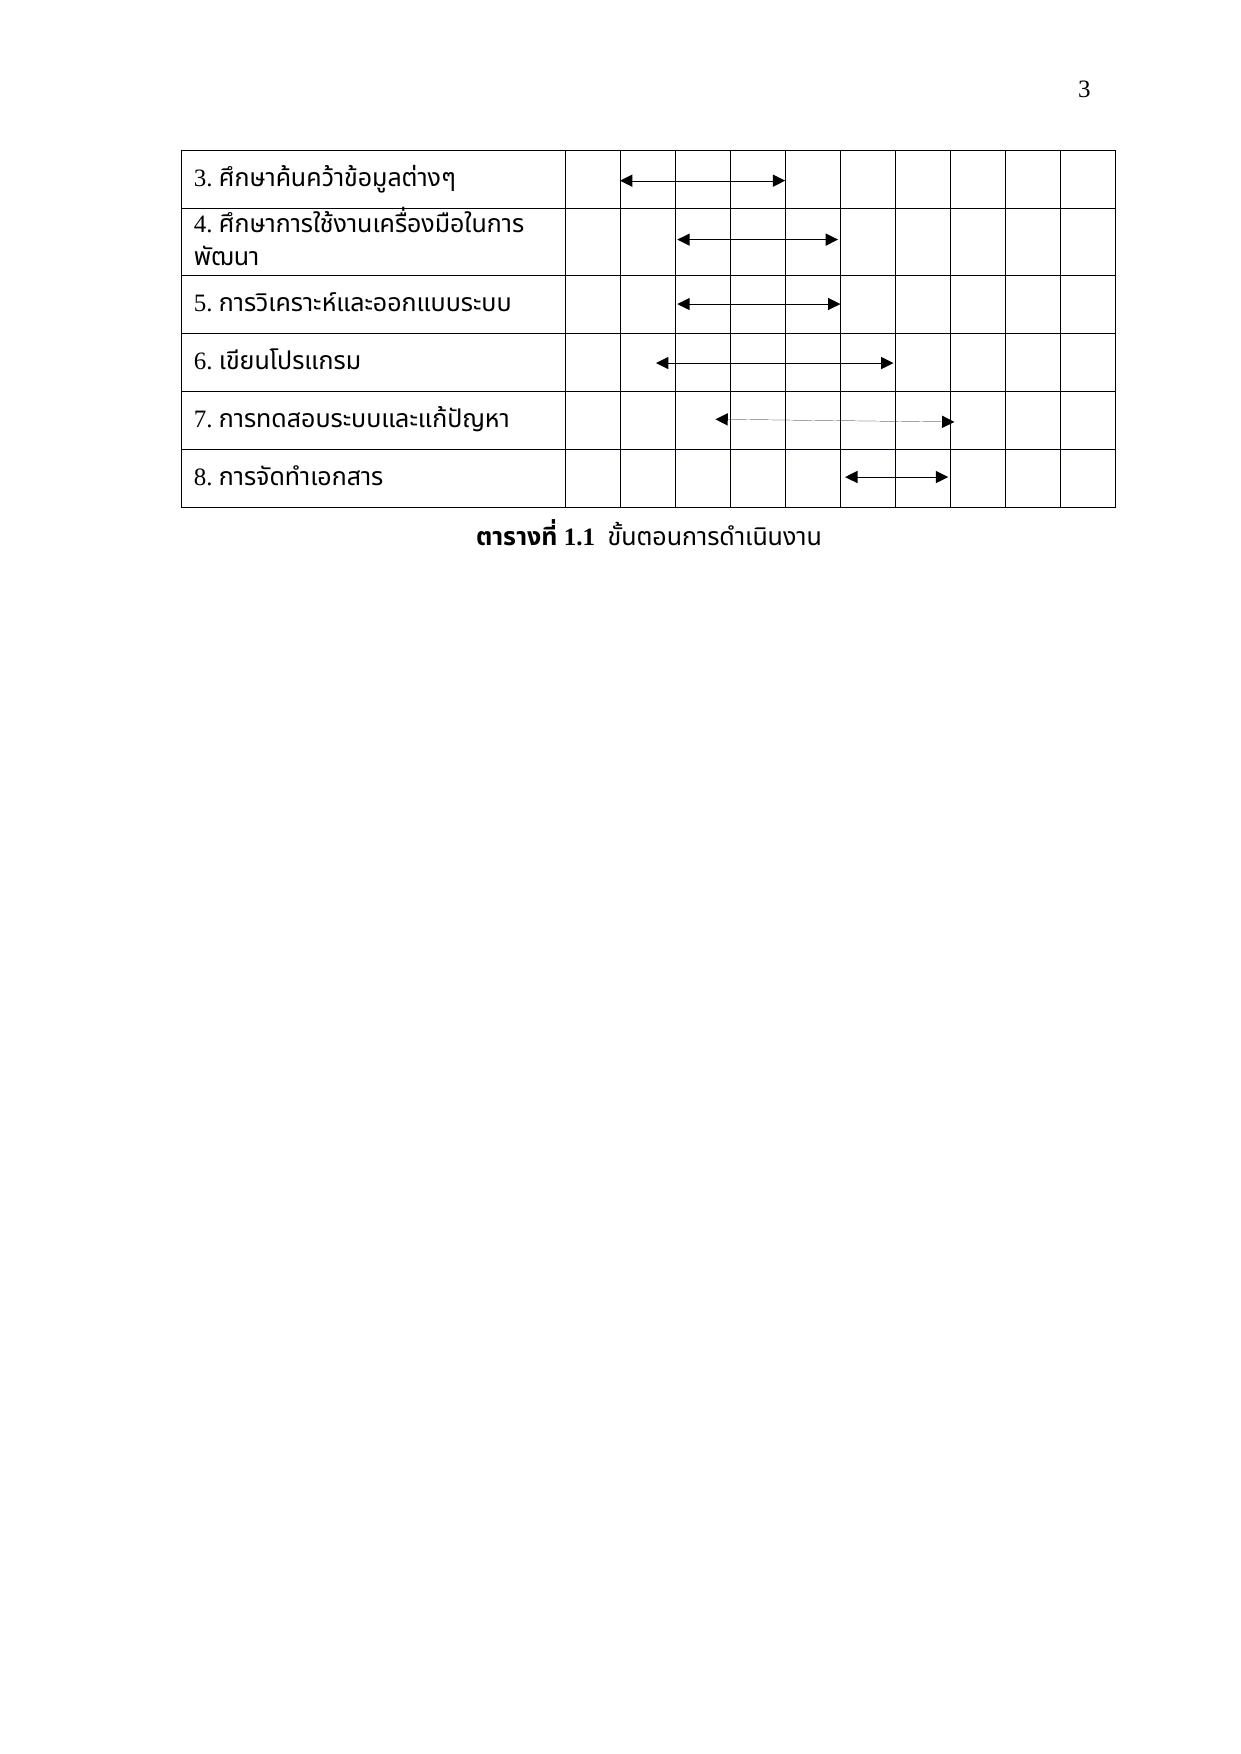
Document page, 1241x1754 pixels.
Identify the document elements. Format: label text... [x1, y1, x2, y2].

table_cell 5. การวิเคราะห์และออกแบบระบบ [182, 276, 565, 333]
table_cell [841, 151, 895, 208]
table_cell [841, 334, 895, 391]
table_cell [731, 240, 785, 275]
table_cell [951, 151, 1005, 208]
table_cell [841, 209, 895, 275]
table_cell [731, 392, 785, 419]
table_cell [786, 334, 840, 363]
table_cell [676, 151, 730, 181]
table_cell [566, 151, 620, 208]
table_cell [841, 276, 895, 333]
table_cell [1061, 276, 1115, 333]
table_cell [621, 276, 675, 333]
table_cell 8. การจัดทำเอกสาร [182, 450, 565, 507]
table_cell [951, 209, 1005, 275]
table_cell [566, 276, 620, 333]
table_cell [731, 182, 785, 208]
table_cell [841, 421, 895, 449]
table_cell [621, 334, 675, 391]
table_cell [786, 151, 840, 208]
table_cell [566, 450, 620, 507]
table_cell [896, 422, 950, 449]
table_cell [896, 392, 950, 421]
table_cell 7. การทดสอบระบบและแก้ปัญหา [182, 392, 565, 449]
table_cell [951, 392, 1005, 449]
table_cell [1006, 334, 1060, 391]
table_cell [786, 421, 840, 449]
table_cell [1061, 334, 1115, 391]
table_cell [1006, 209, 1060, 275]
table_cell [1061, 392, 1115, 449]
table_cell [731, 151, 785, 181]
table_cell [621, 182, 675, 208]
table_cell [1006, 450, 1060, 507]
table_cell [676, 364, 730, 391]
table_cell [676, 392, 730, 449]
table_cell [786, 450, 840, 507]
table_cell [841, 392, 895, 421]
table_cell ตารางที่ 1.1 ขั้นตอนการดำเนินงาน [182, 508, 1115, 671]
table_cell [676, 450, 730, 507]
table_cell 3. ศึกษาค้นคว้าข้อมูลต่างๆ [182, 151, 565, 208]
table_cell [676, 209, 730, 275]
table_cell [621, 392, 675, 449]
table_cell [786, 209, 840, 275]
table_cell [896, 450, 950, 507]
table_cell [841, 450, 895, 507]
table_cell [786, 305, 840, 333]
table_cell [731, 305, 785, 333]
table_cell [566, 392, 620, 449]
table_cell [1006, 151, 1060, 208]
table_cell [1006, 392, 1060, 449]
table_cell [951, 276, 1005, 333]
table_cell [896, 334, 950, 391]
table_cell [951, 450, 1005, 507]
table_cell [951, 334, 1005, 391]
table_cell [731, 420, 785, 449]
table_cell [1061, 450, 1115, 507]
table_cell [566, 209, 620, 275]
table_cell [676, 182, 730, 208]
table_cell [621, 151, 675, 181]
table_cell [896, 276, 950, 333]
table_cell [621, 209, 675, 275]
table_cell [621, 450, 675, 507]
table_cell [1061, 209, 1115, 275]
table_cell 6. เขียนโปรแกรม [182, 334, 565, 391]
table_cell [676, 334, 730, 363]
table_cell [731, 276, 785, 304]
table_cell [566, 334, 620, 391]
table_cell [896, 151, 950, 208]
table_cell [731, 450, 785, 507]
table_cell [786, 276, 840, 304]
table_cell [731, 334, 785, 363]
table_cell 4. ศึกษาการใช้งานเครื่องมือในการพัฒนา [182, 209, 565, 275]
table_cell [786, 392, 840, 420]
table_cell [731, 209, 785, 239]
table_cell [1061, 151, 1115, 208]
table_cell [896, 209, 950, 275]
table_cell [676, 276, 730, 333]
table_cell [1006, 276, 1060, 333]
table_cell [786, 364, 840, 391]
table_cell [731, 364, 785, 391]
